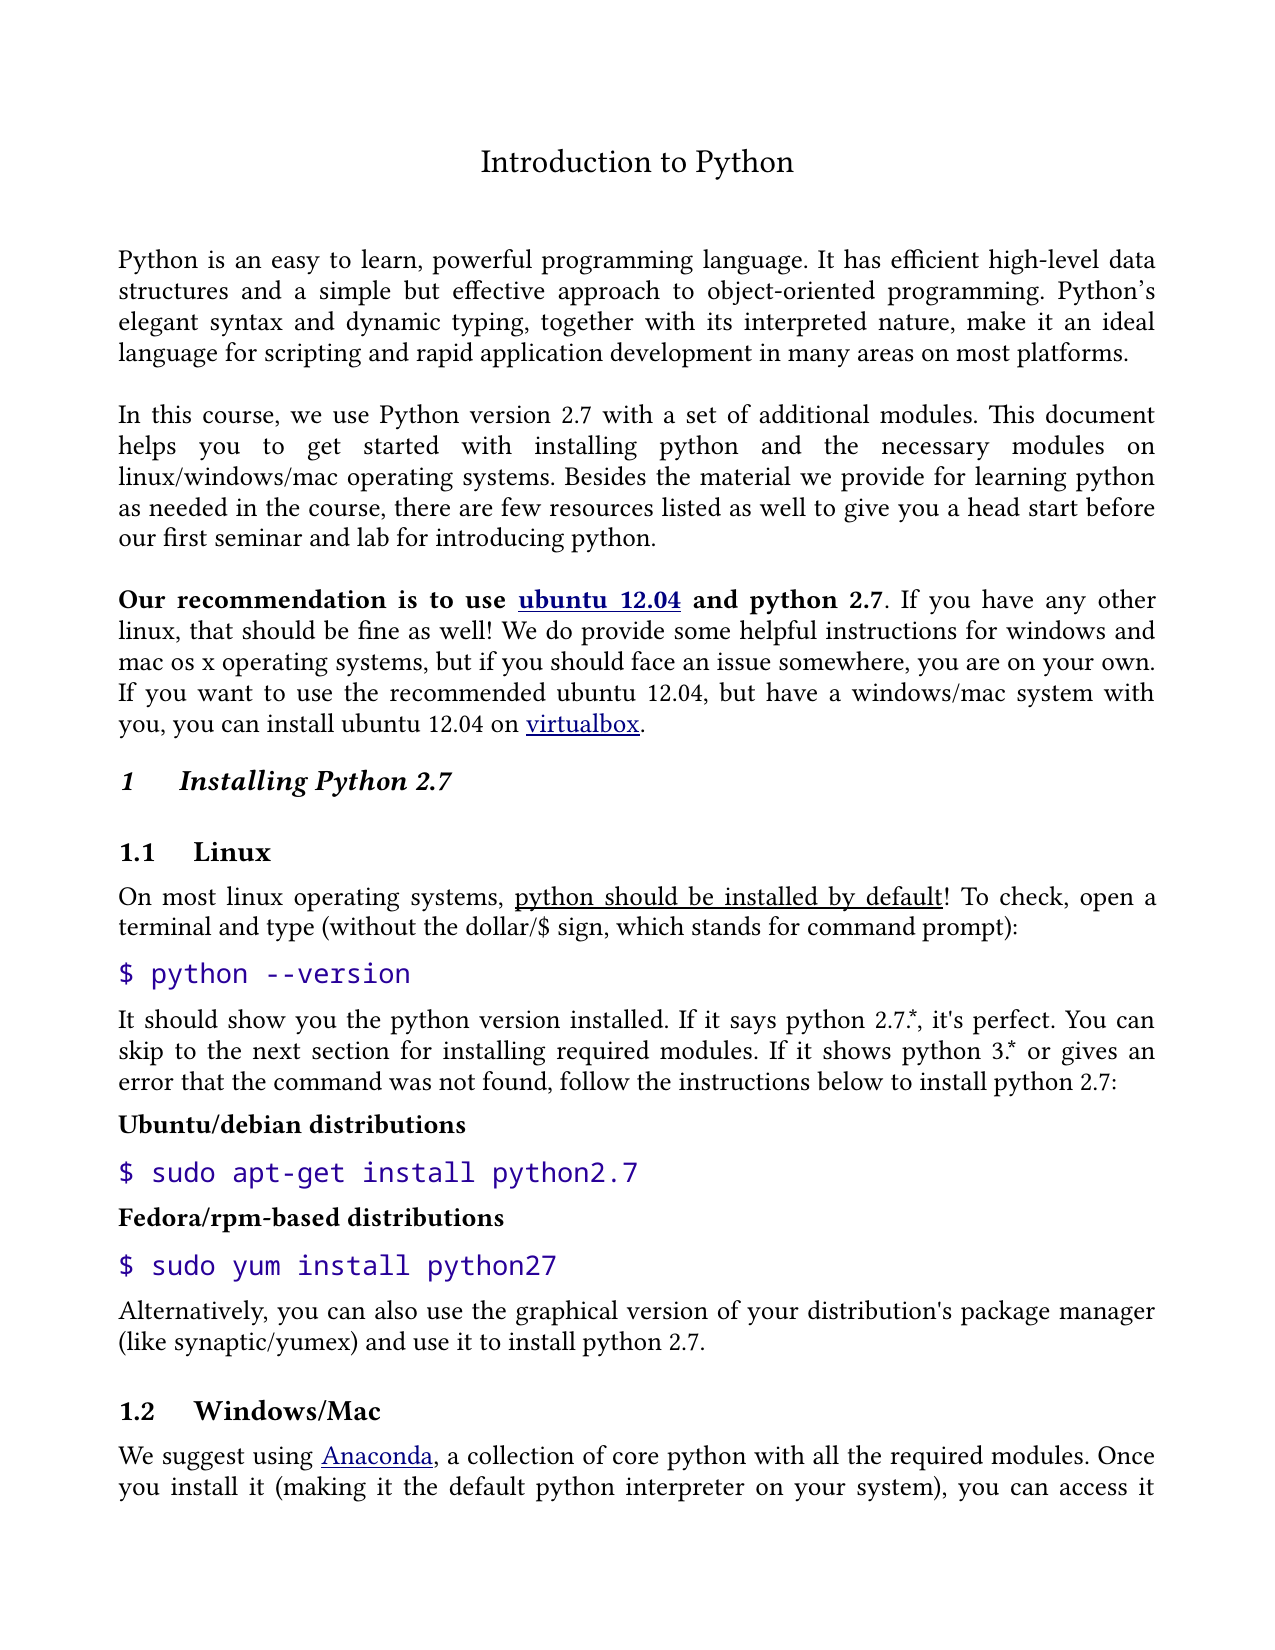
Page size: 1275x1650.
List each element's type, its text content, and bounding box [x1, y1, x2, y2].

text It should show you the python version installed. If it says python 2.7.*, it's perfect. You can skip to the next section for installing required modules. If it shows python 3.* or gives an error that the command was not found, follow the instructions below to install python 2.7: [118, 1004, 1157, 1097]
subtitle Introduction to Python [118, 143, 1157, 181]
text Ubuntu/debian distributions [118, 1110, 1157, 1141]
subtitle Windows/Mac [118, 1395, 1157, 1428]
subtitle Installing Python 2.7 [118, 764, 1157, 797]
text In this course, we use Python version 2.7 with a set of additional modules. This document helps you to get started with installing python and the necessary modules on linux/windows/mac operating systems. Besides the material we provide for learning python as needed in the course, there are few resources listed as well to give you a head start before our first seminar and lab for introducing python. [118, 399, 1157, 553]
text On most linux operating systems, python should be installed by default! To check, open a terminal and type (without the dollar/$ sign, which stands for command prompt): [118, 881, 1157, 942]
text $ sudo yum install python27 [118, 1246, 1157, 1283]
text Python is an easy to learn, powerful programming language. It has efficient high-level data structures and a simple but effective approach to object-oriented programming. Python’s elegant syntax and dynamic typing, together with its interpreted nature, make it an ideal language for scripting and rapid application development in many areas on most platforms. [118, 244, 1157, 368]
subtitle Linux [118, 835, 1157, 868]
text Our recommendation is to use ubuntu 12.04 and python 2.7. If you have any other linux, that should be fine as well! We do provide some helpful instructions for windows and mac os x operating systems, but if you should face an issue somewhere, you are on your own. If you want to use the recommended ubuntu 12.04, but have a windows/mac system with you, you can install ubuntu 12.04 on virtualbox. [118, 584, 1157, 739]
text Fedora/rpm-based distributions [118, 1202, 1157, 1233]
text $ python --version [118, 955, 1157, 992]
text Alternatively, you can also use the graphical version of your distribution's package manager (like synaptic/yumex) and use it to install python 2.7. [118, 1295, 1157, 1357]
text We suggest using Anaconda, a collection of core python with all the required modules. Once you install it (making it the default python interpreter on your system), you can access it [118, 1440, 1157, 1502]
text $ sudo apt-get install python2.7 [118, 1153, 1157, 1190]
